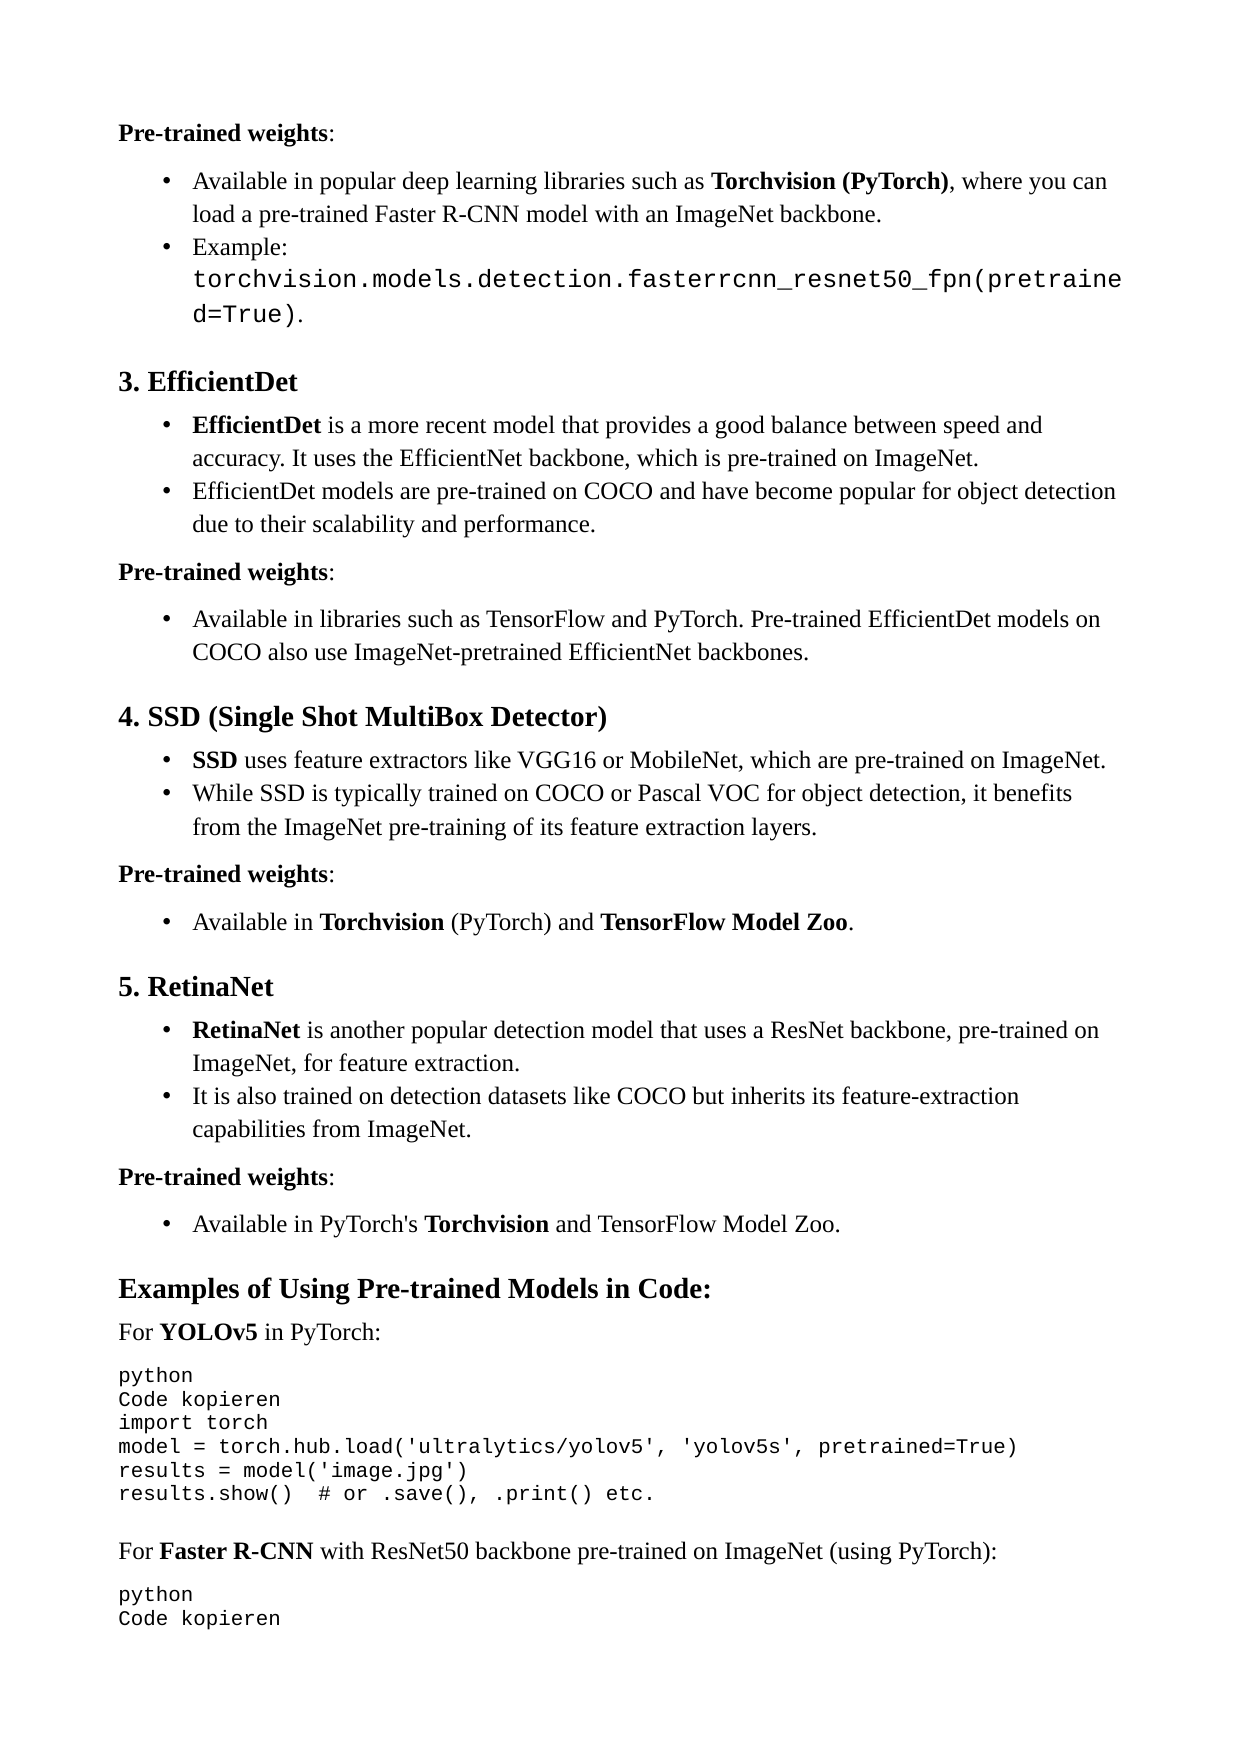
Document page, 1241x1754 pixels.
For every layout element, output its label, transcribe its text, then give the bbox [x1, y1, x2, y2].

list Available in Torchvision (PyTorch) and TensorFlow Model Zoo. [162, 907, 1122, 936]
list Available in libraries such as TensorFlow and PyTorch. Pre-trained EfficientDet models on COCO also use ImageNet-pretrained EfficientNet backbones. [162, 604, 1122, 666]
text Pre-trained weights: [118, 1162, 1122, 1190]
list Available in PyTorch's Torchvision and TensorFlow Model Zoo. [162, 1209, 1122, 1238]
text model = torch.hub.load('ultralytics/yolov5', 'yolov5s', pretrained=True) [118, 1436, 1122, 1460]
text python [118, 1365, 1122, 1389]
subtitle 5. RetinaNet [118, 969, 1122, 1002]
list EfficientDet is a more recent model that provides a good balance between speed and accuracy. It uses the EfficientNet backbone, which is pre-trained on ImageNet. [162, 410, 1122, 472]
text For YOLOv5 in PyTorch: [118, 1317, 1122, 1346]
list While SSD is typically trained on COCO or Pascal VOC for object detection, it benefits from the ImageNet pre-training of its feature extraction layers. [162, 778, 1122, 840]
list RetinaNet is another popular detection model that uses a ResNet backbone, pre-trained on ImageNet, for feature extraction. [162, 1015, 1122, 1077]
text Pre-trained weights: [118, 557, 1122, 585]
list Available in popular deep learning libraries such as Torchvision (PyTorch), where you can load a pre-trained Faster R-CNN model with an ImageNet backbone. [162, 166, 1122, 227]
text For Faster R-CNN with ResNet50 backbone pre-trained on ImageNet (using PyTorch): [118, 1536, 1122, 1565]
list It is also trained on detection datasets like COCO but inherits its feature-extraction capabilities from ImageNet. [162, 1081, 1122, 1143]
text import torch [118, 1412, 1122, 1436]
subtitle 3. EfficientDet [118, 364, 1122, 397]
text results.show() # or .save(), .print() etc. [118, 1483, 1122, 1507]
text results = model('image.jpg') [118, 1460, 1122, 1483]
text Code kopieren [118, 1389, 1122, 1412]
text python [118, 1584, 1122, 1608]
subtitle 4. SSD (Single Shot MultiBox Detector) [118, 699, 1122, 733]
list Example: torchvision.models.detection.fasterrcnn_resnet50_fpn(pretrained=True). [162, 232, 1122, 330]
text Pre-trained weights: [118, 859, 1122, 888]
text Code kopieren [118, 1608, 1122, 1631]
list EfficientDet models are pre-trained on COCO and have become popular for object detection due to their scalability and performance. [162, 476, 1122, 538]
text Pre-trained weights: [118, 118, 1122, 147]
subtitle Examples of Using Pre-trained Models in Code: [118, 1271, 1122, 1305]
list SSD uses feature extractors like VGG16 or MobileNet, which are pre-trained on ImageNet. [162, 746, 1122, 774]
